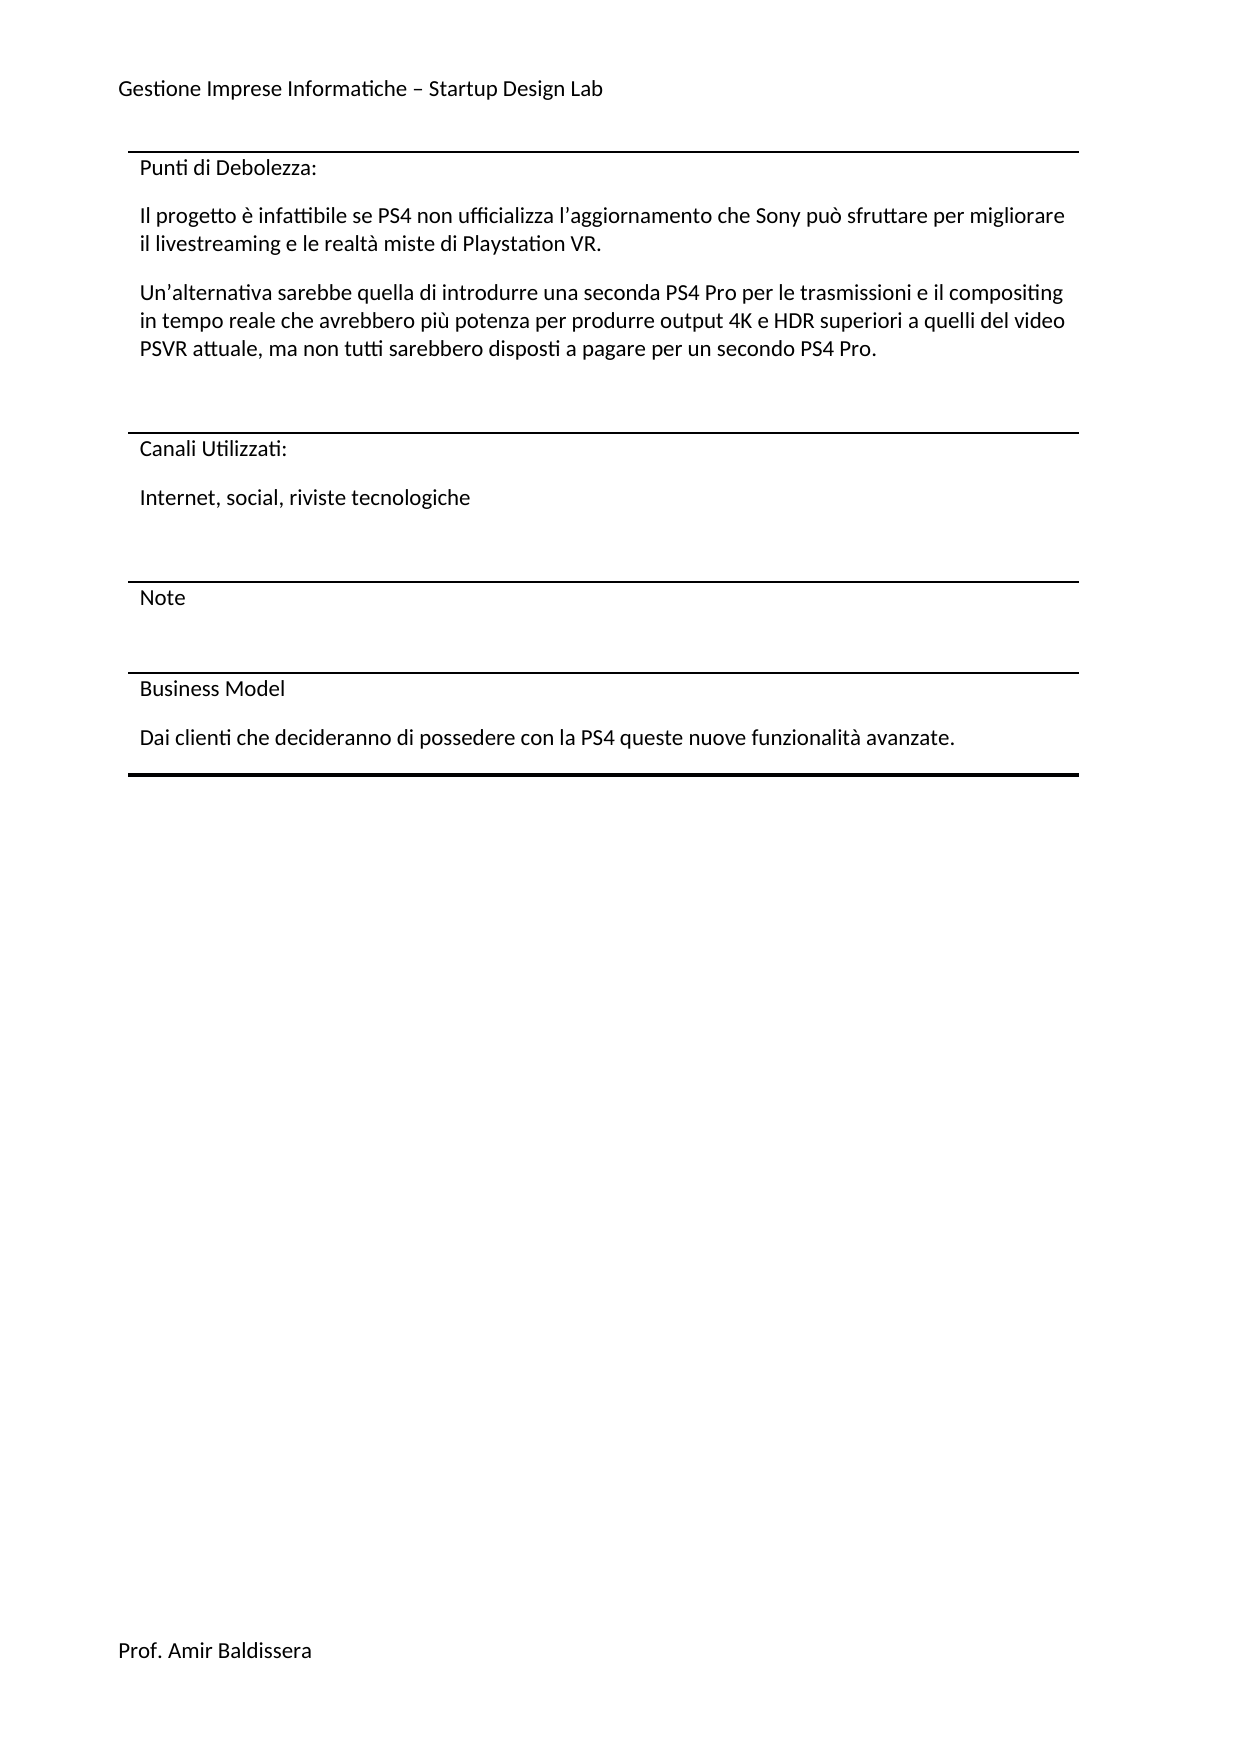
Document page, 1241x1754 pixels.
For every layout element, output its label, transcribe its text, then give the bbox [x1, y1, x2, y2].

table_cell Punti di Debolezza: Il progetto è infattibile se PS4 non ufficializza l’aggiornamento che Sony può sfruttare per migliorare il livestreaming e le realtà miste di Playstation VR. Un’alternativa sarebbe quella di introdurre una seconda PS4 Pro per le trasmissioni e il compositing in tempo reale che avrebbero più potenza per produrre output 4K e HDR superiori a quelli del video PSVR attuale, ma non tutti sarebbero disposti a pagare per un secondo PS4 Pro. [128, 153, 1078, 432]
table_cell Business Model Dai clienti che decideranno di possedere con la PS4 queste nuove funzionalità avanzate. [128, 674, 1078, 773]
table_cell Canali Utilizzati: Internet, social, riviste tecnologiche [128, 434, 1078, 581]
table_cell Note [128, 583, 1078, 672]
